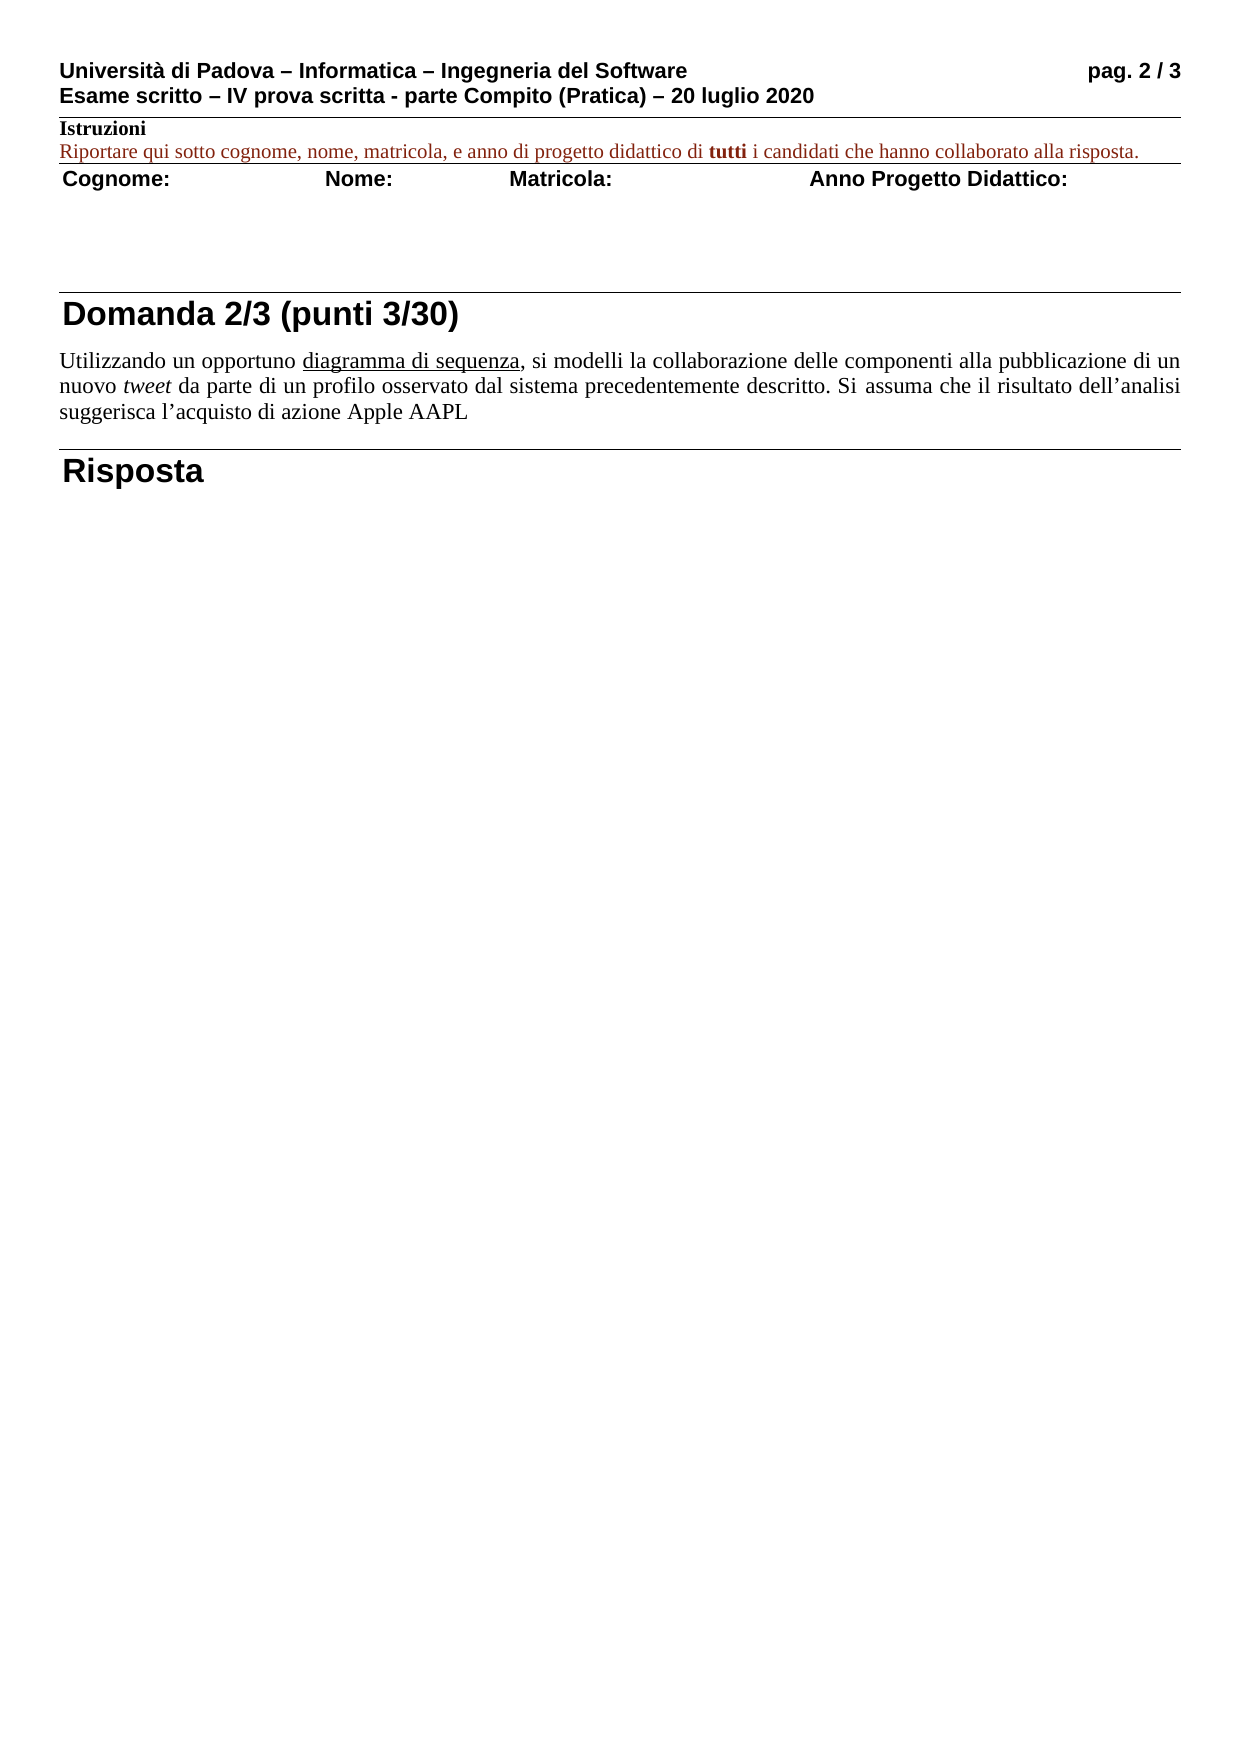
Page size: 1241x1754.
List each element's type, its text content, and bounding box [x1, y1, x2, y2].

text Utilizzando un opportuno diagramma di sequenza, si modelli la collaborazione delle componenti alla pubblicazione di un nuovo tweet da parte di un profilo osservato dal sistema precedentemente descritto. Si assuma che il risultato dell’analisi suggerisca l’acquisto di azione Apple AAPL [59, 348, 1181, 424]
subtitle Domanda 2/3 (punti 3/30) [59, 293, 1181, 336]
subtitle Risposta [59, 450, 1181, 493]
